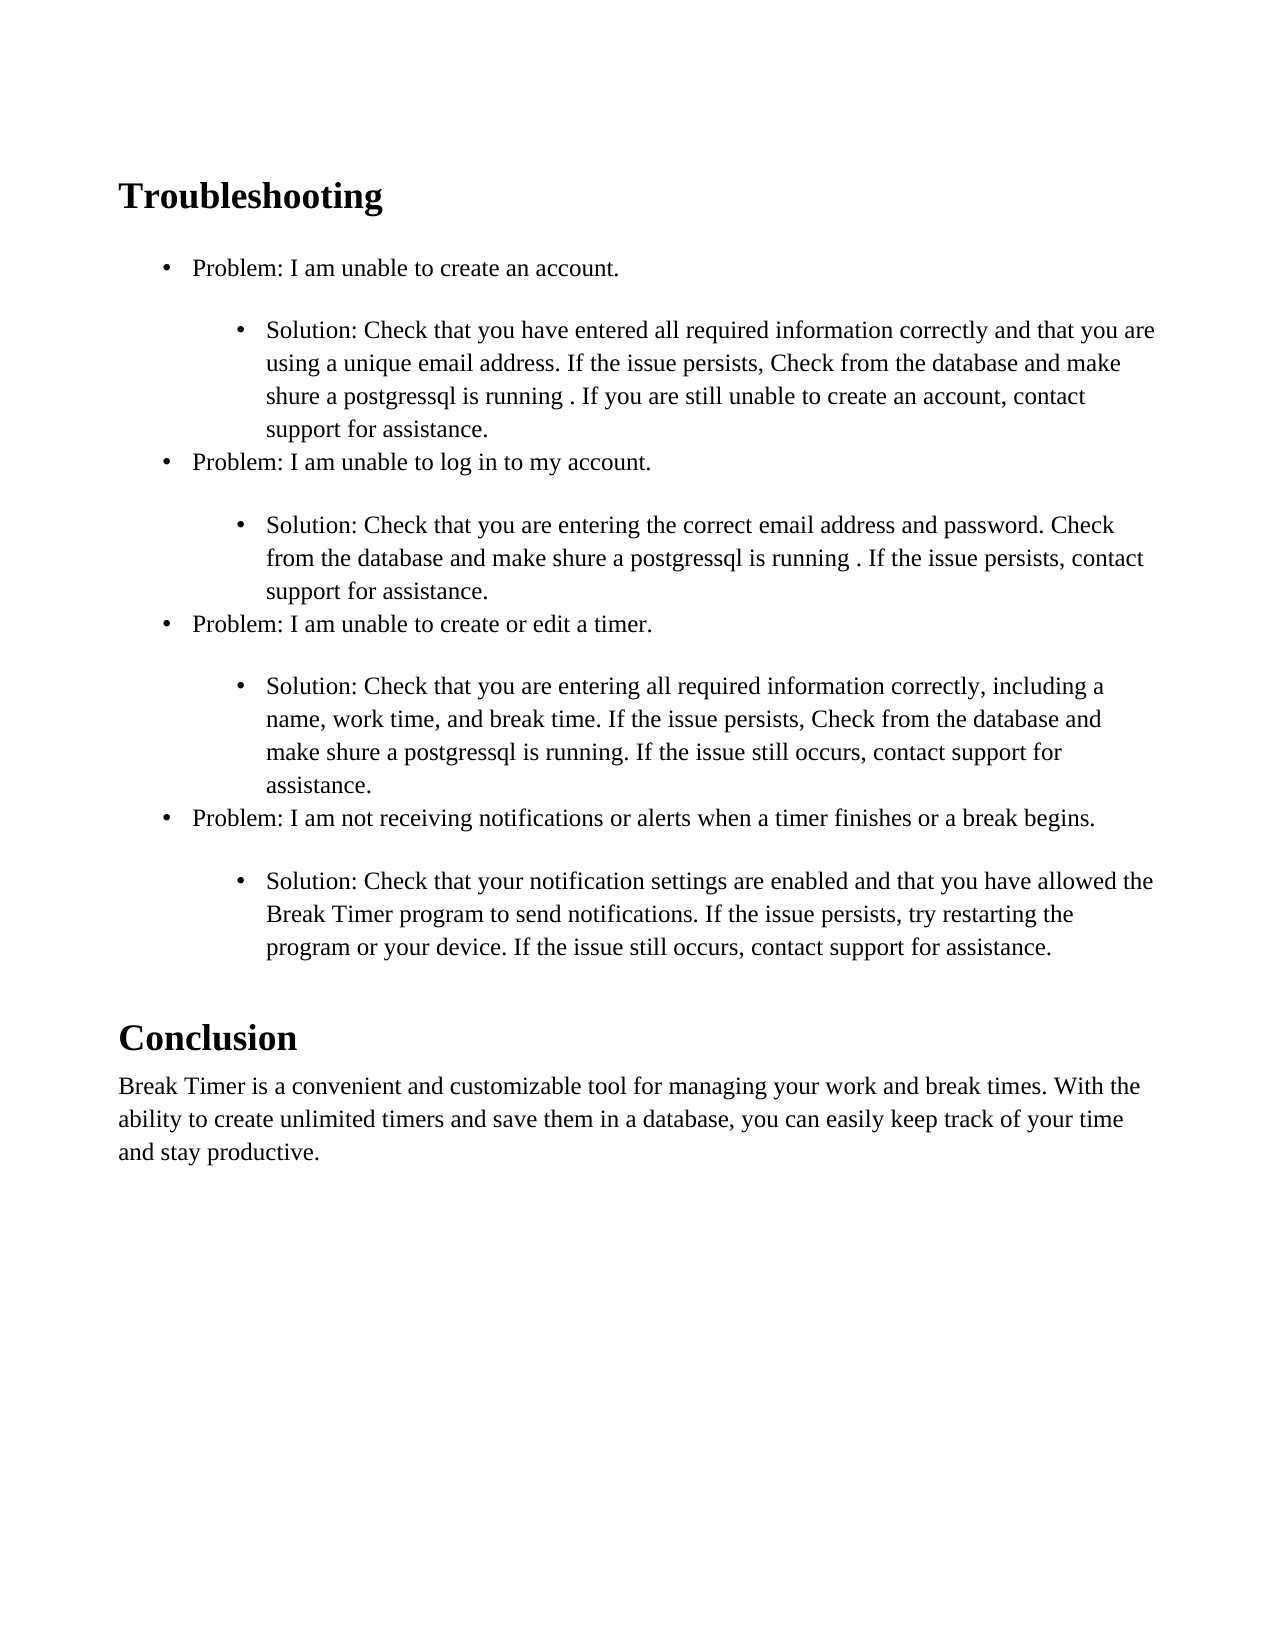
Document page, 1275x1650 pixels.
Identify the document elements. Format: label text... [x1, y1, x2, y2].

list Problem: I am not receiving notifications or alerts when a timer finishes or a break begins. [162, 803, 1157, 832]
list Problem: I am unable to log in to my account. [162, 447, 1157, 476]
list Solution: Check that you are entering all required information correctly, including a name, work time, and break time. If the issue persists, Check from the database and make shure a postgressql is running. If the issue still occurs, contact support for assistance. [236, 671, 1157, 799]
text Troubleshooting [118, 174, 1157, 217]
text Break Timer is a convenient and customizable tool for managing your work and break times. With the ability to create unlimited timers and save them in a database, you can easily keep track of your time and stay productive. [118, 1071, 1157, 1166]
list Solution: Check that you have entered all required information correctly and that you are using a unique email address. If the issue persists, Check from the database and make shure a postgressql is running . If you are still unable to create an account, contact support for assistance. [236, 315, 1157, 443]
list Solution: Check that you are entering the correct email address and password. Check from the database and make shure a postgressql is running . If the issue persists, contact support for assistance. [236, 510, 1157, 605]
list Problem: I am unable to create or edit a timer. [162, 609, 1157, 638]
subtitle Conclusion [118, 1015, 1157, 1058]
list Problem: I am unable to create an account. [162, 253, 1157, 282]
list Solution: Check that your notification settings are enabled and that you have allowed the Break Timer program to send notifications. If the issue persists, try restarting the program or your device. If the issue still occurs, contact support for assistance. [236, 866, 1157, 961]
